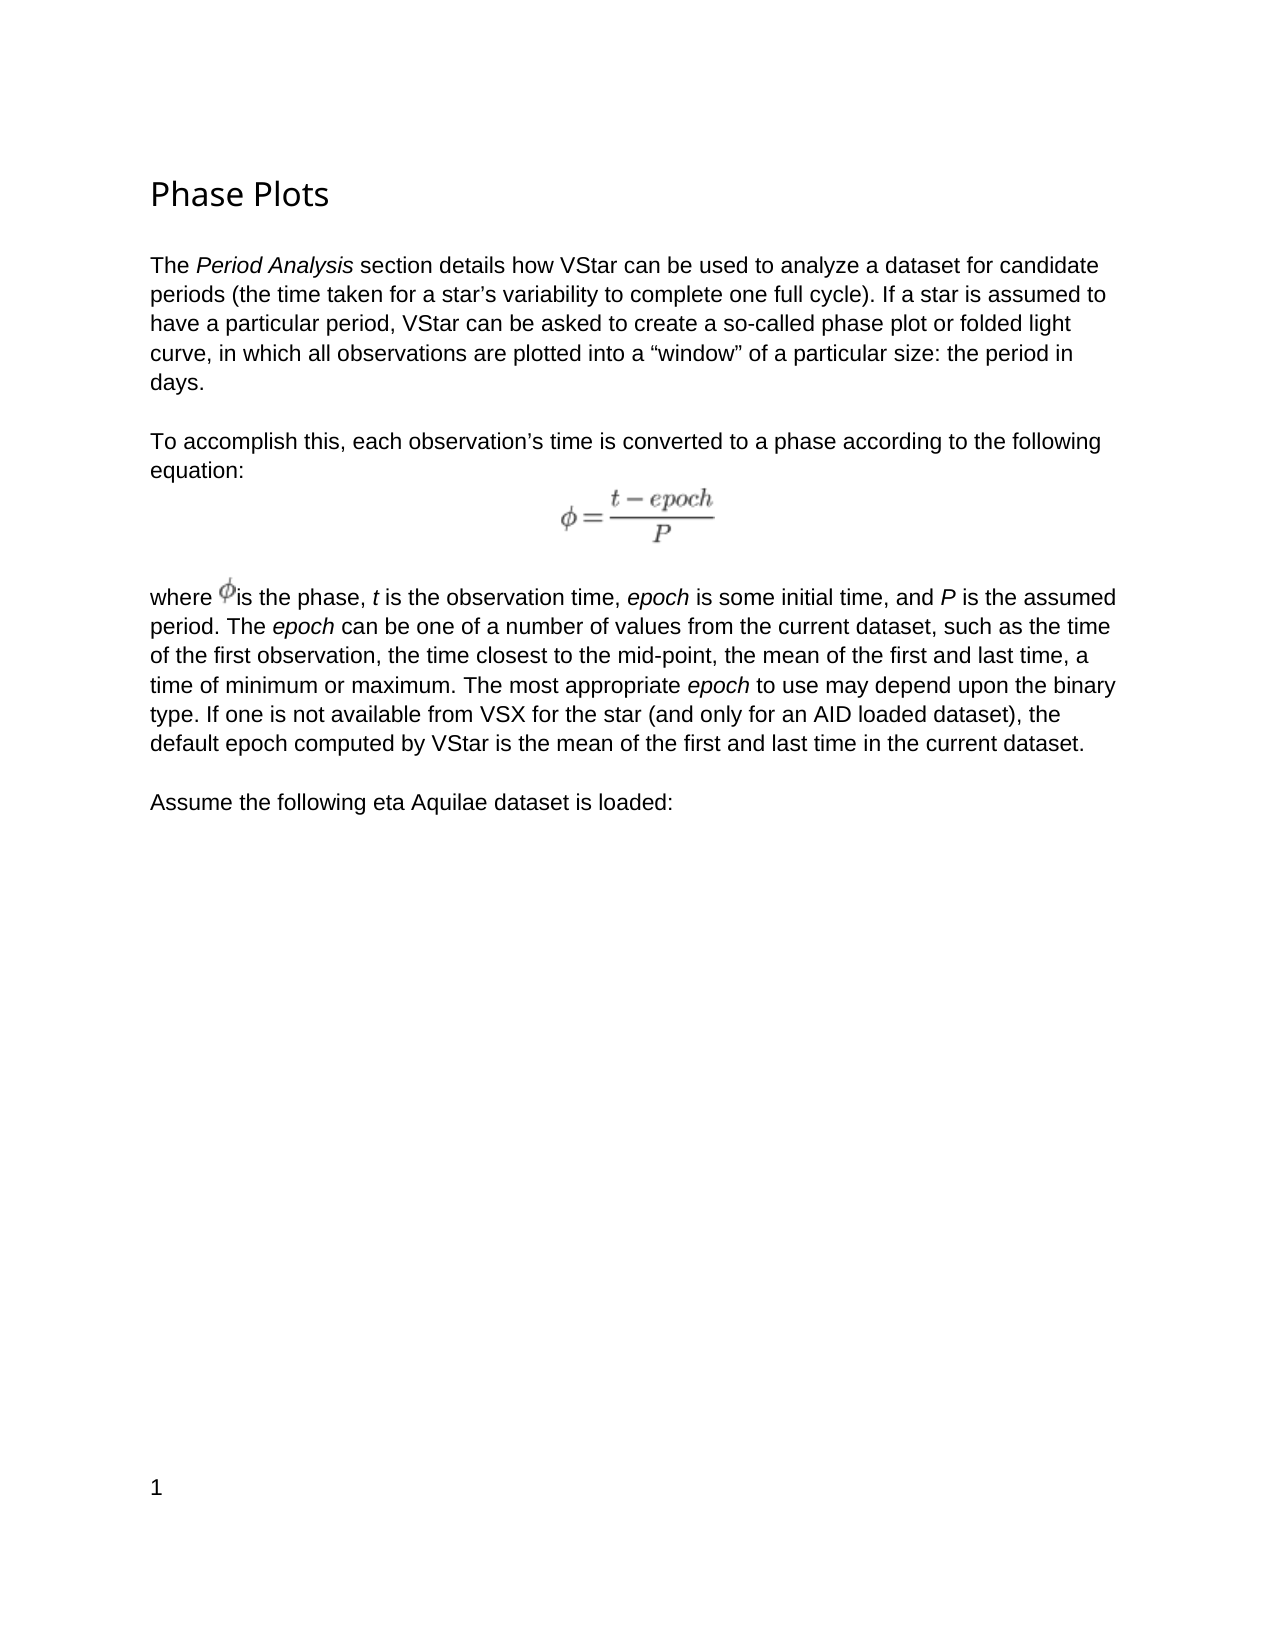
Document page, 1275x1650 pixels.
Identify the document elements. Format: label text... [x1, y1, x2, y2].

text where is the phase, t is the observation time, epoch is some initial time, and P is the assumed period. The epoch can be one of a number of values from the current dataset, such as the time of the first observation, the time closest to the mid-point, the mean of the first and last time, a time of minimum or maximum. The most appropriate epoch to use may depend upon the binary type. If one is not available from VSX for the star (and only for an AID loaded dataset), the default epoch computed by VStar is the mean of the first and last time in the current dataset. [150, 577, 1125, 757]
subtitle Phase Plots [150, 171, 1125, 216]
text Assume the following eta Aquilae dataset is loaded: [150, 790, 1125, 815]
picture [218, 576, 236, 605]
text To accomplish this, each observation’s time is converted to a phase according to the following equation: [150, 429, 1125, 484]
picture [560, 487, 715, 544]
text The Period Analysis section details how VStar can be used to analyze a dataset for candidate periods (the time taken for a star’s variability to complete one full cycle). If a star is assumed to have a particular period, VStar can be asked to create a so-called phase plot or folded light curve, in which all observations are plotted into a “window” of a particular size: the period in days. [150, 252, 1125, 396]
